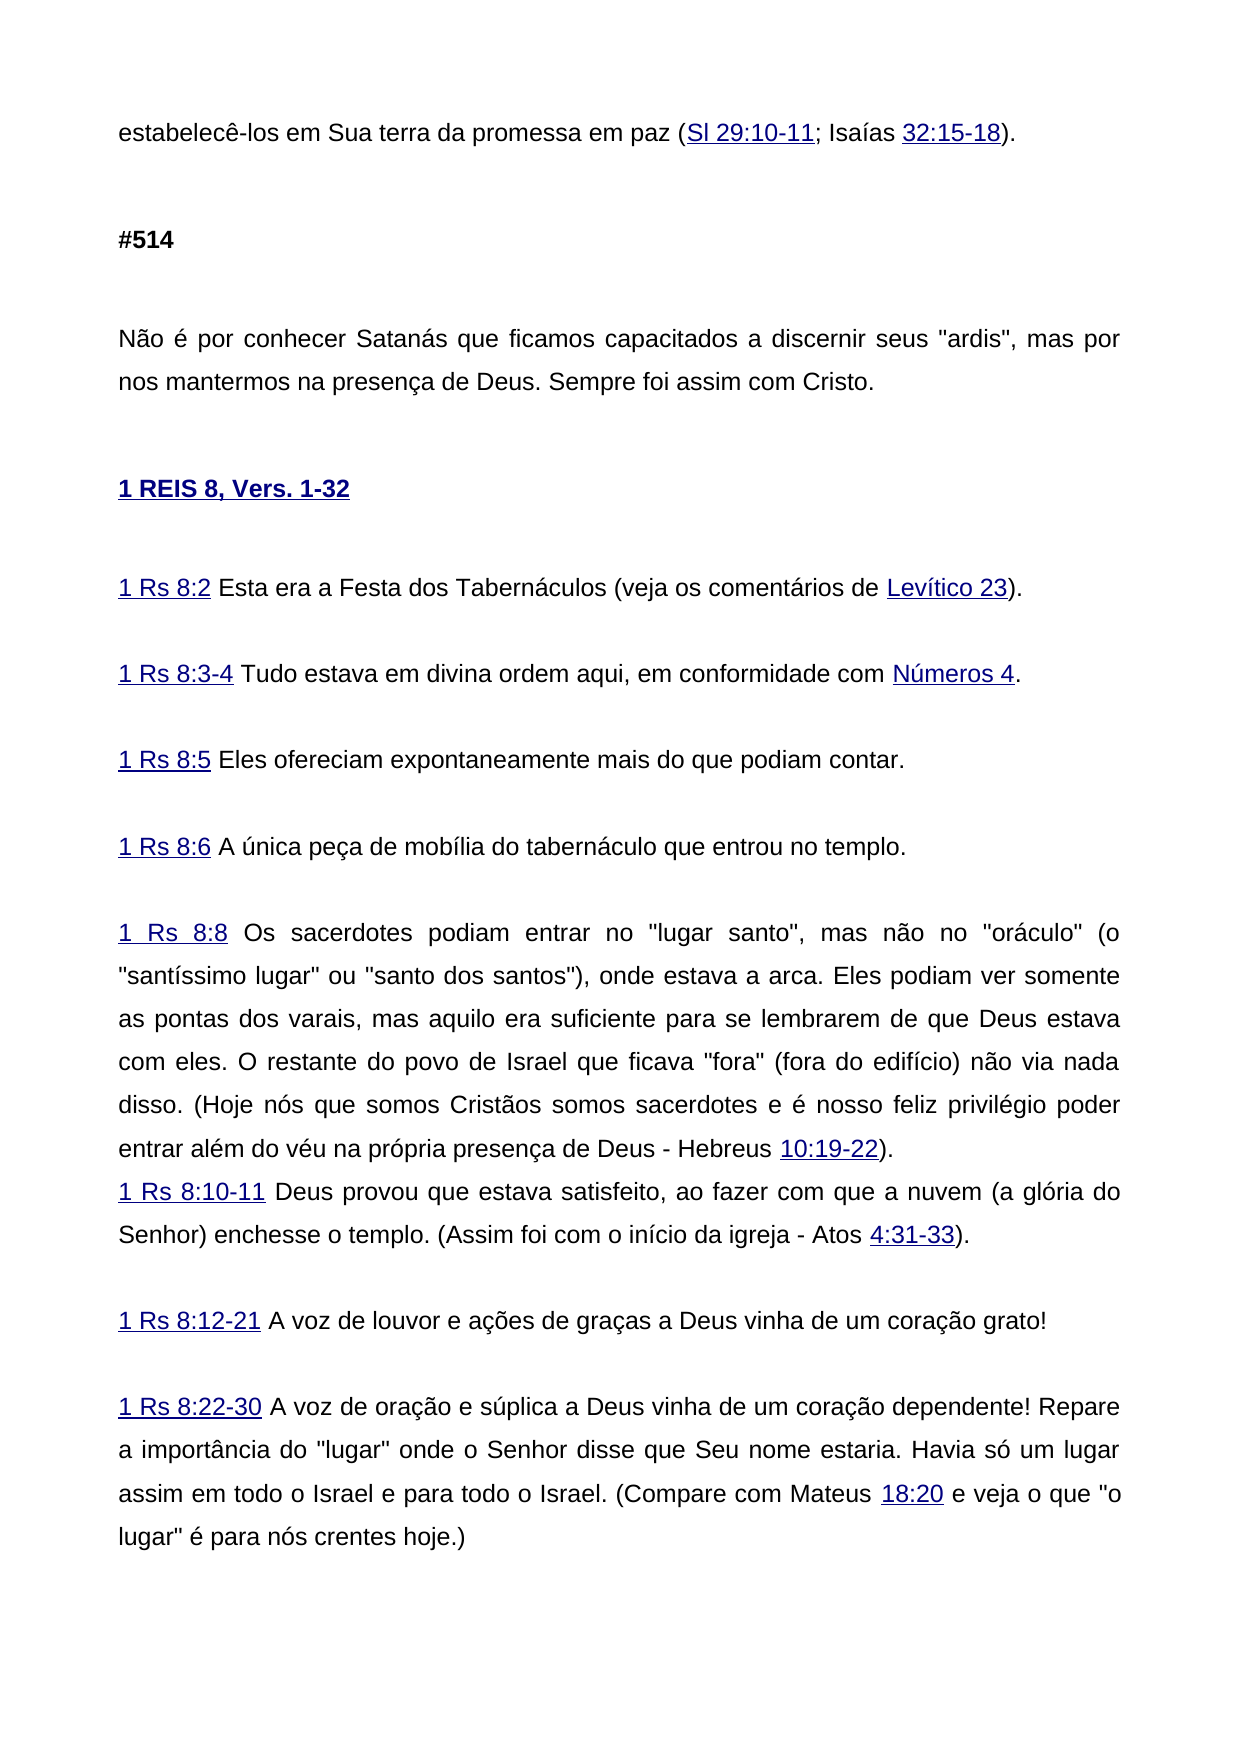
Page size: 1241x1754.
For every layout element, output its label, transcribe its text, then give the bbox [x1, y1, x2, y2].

text estabelecê-los em Sua terra da promessa em paz (Sl 29:10-11; Isaías 32:15-18). [118, 118, 1122, 147]
text 1 Rs 8:5 Eles ofereciam expontaneamente mais do que podiam contar. [118, 745, 1122, 774]
text 1 Rs 8:6 A única peça de mobília do tabernáculo que entrou no templo. [118, 832, 1122, 860]
text 1 Rs 8:3-4 Tudo estava em divina ordem aqui, em conformidade com Números 4. [118, 659, 1122, 688]
text 1 Rs 8:10-11 Deus provou que estava satisfeito, ao fazer com que a nuvem (a glória do Senhor) enchesse o templo. (Assim foi com o início da igreja - Atos 4:31-33). [118, 1177, 1122, 1248]
text 1 Rs 8:8 Os sacerdotes podiam entrar no "lugar santo", mas não no "oráculo" (o "santíssimo lugar" ou "santo dos santos"), onde estava a arca. Eles podiam ver somente as pontas dos varais, mas aquilo era suficiente para se lembrarem de que Deus estava com eles. O restante do povo de Israel que ficava "fora" (fora do edifício) não via nada disso. (Hoje nós que somos Cristãos somos sacerdotes e é nosso feliz privilégio poder entrar além do véu na própria presença de Deus - Hebreus 10:19-22). [118, 918, 1122, 1162]
text 1 Rs 8:12-21 A voz de louvor e ações de graças a Deus vinha de um coração grato! [118, 1306, 1122, 1335]
subtitle #514 [118, 225, 1122, 254]
text Não é por conhecer Satanás que ficamos capacitados a discernir seus "ardis", mas por nos mantermos na presença de Deus. Sempre foi assim com Cristo. [118, 324, 1122, 396]
text 1 Rs 8:2 Esta era a Festa dos Tabernáculos (veja os comentários de Levítico 23). [118, 573, 1122, 602]
text 1 Rs 8:22-30 A voz de oração e súplica a Deus vinha de um coração dependente! Repare a importância do "lugar" onde o Senhor disse que Seu nome estaria. Havia só um lugar assim em todo o Israel e para todo o Israel. (Compare com Mateus 18:20 e veja o que "o lugar" é para nós crentes hoje.) [118, 1392, 1122, 1550]
subtitle 1 REIS 8, Vers. 1-32 [118, 474, 1122, 503]
